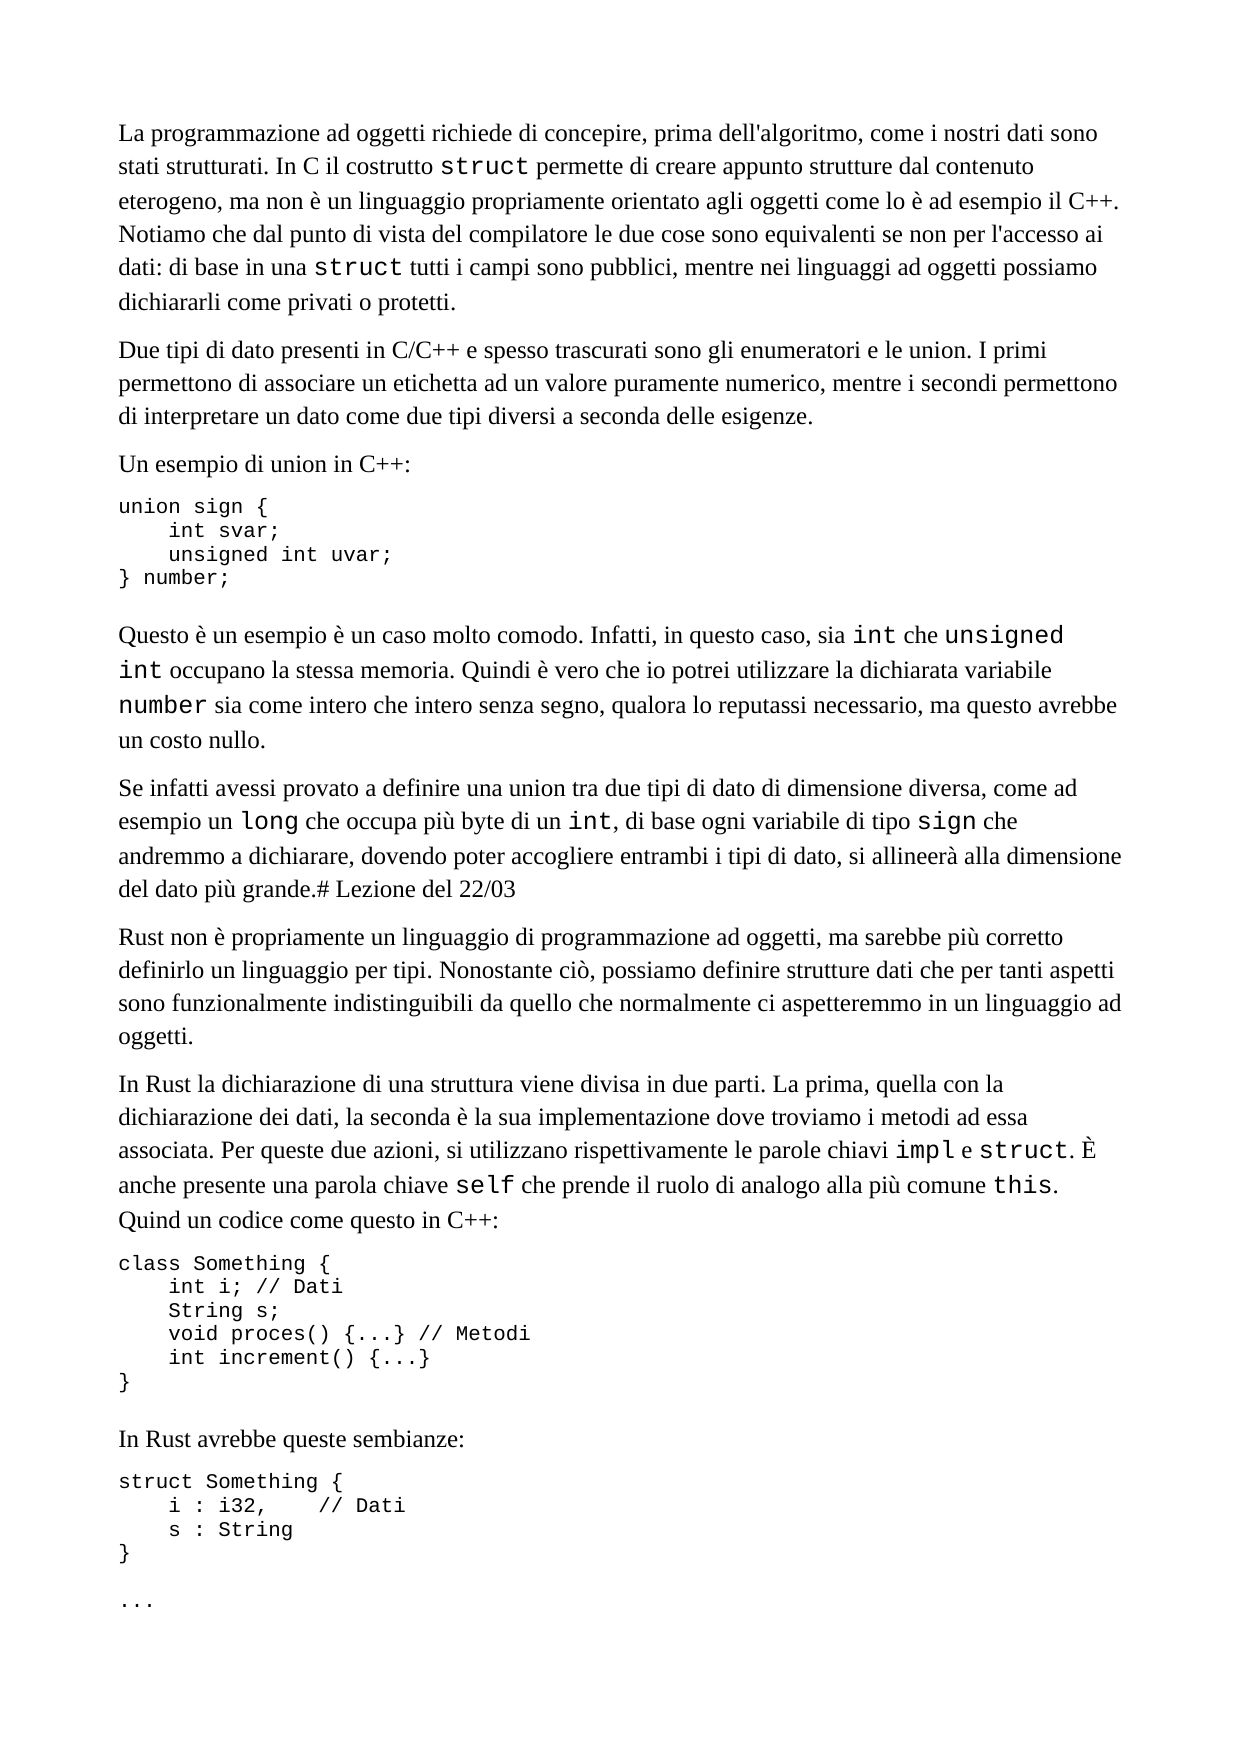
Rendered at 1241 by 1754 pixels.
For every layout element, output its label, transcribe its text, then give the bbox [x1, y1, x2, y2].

text Se infatti avessi provato a definire una union tra due tipi di dato di dimensione diversa, come ad esempio un long che occupa più byte di un int, di base ogni variabile di tipo sign che andremmo a dichiarare, dovendo poter accogliere entrambi i tipi di dato, si allineerà alla dimensione del dato più grande.# Lezione del 22/03 [118, 773, 1122, 903]
text Due tipi di dato presenti in C/C++ e spesso trascurati sono gli enumeratori e le union. I primi permettono di associare un etichetta ad un valore puramente numerico, mentre i secondi permettono di interpretare un dato come due tipi diversi a seconda delle esigenze. [118, 335, 1122, 430]
text Rust non è propriamente un linguaggio di programmazione ad oggetti, ma sarebbe più corretto definirlo un linguaggio per tipi. Nonostante ciò, possiamo definire strutture dati che per tanti aspetti sono funzionalmente indistinguibili da quello che normalmente ci aspetteremmo in un linguaggio ad oggetti. [118, 922, 1122, 1050]
text In Rust avrebbe queste sembianze: [118, 1424, 1122, 1453]
text struct Something { [118, 1471, 1122, 1495]
text String s; [118, 1300, 1122, 1323]
text int svar; [118, 520, 1122, 543]
text class Something { [118, 1252, 1122, 1276]
text int increment() {...} [118, 1347, 1122, 1371]
text s : String [118, 1519, 1122, 1542]
text unsigned int uvar; [118, 543, 1122, 567]
text } number; [118, 567, 1122, 591]
text int i; // Dati [118, 1276, 1122, 1300]
text union sign { [118, 496, 1122, 520]
text i : i32, // Dati [118, 1495, 1122, 1519]
text La programmazione ad oggetti richiede di concepire, prima dell'algoritmo, come i nostri dati sono stati strutturati. In C il costrutto struct permette di creare appunto strutture dal contenuto eterogeno, ma non è un linguaggio propriamente orientato agli oggetti come lo è ad esempio il C++. Notiamo che dal punto di vista del compilatore le due cose sono equivalenti se non per l'accesso ai dati: di base in una struct tutti i campi sono pubblici, mentre nei linguaggi ad oggetti possiamo dichiararli come privati o protetti. [118, 118, 1122, 316]
text } [118, 1371, 1122, 1394]
text In Rust la dichiarazione di una struttura viene divisa in due parti. La prima, quella con la dichiarazione dei dati, la seconda è la sua implementazione dove troviamo i metodi ad essa associata. Per queste due azioni, si utilizzano rispettivamente le parole chiavi impl e struct. È anche presente una parola chiave self che prende il ruolo di analogo alla più comune this. Quind un codice come questo in C++: [118, 1069, 1122, 1234]
text Un esempio di union in C++: [118, 449, 1122, 477]
text } [118, 1542, 1122, 1566]
text ... [118, 1590, 1122, 1613]
text Questo è un esempio è un caso molto comodo. Infatti, in questo caso, sia int che unsigned int occupano la stessa memoria. Quindi è vero che io potrei utilizzare la dichiarata variabile number sia come intero che intero senza segno, qualora lo reputassi necessario, ma questo avrebbe un costo nullo. [118, 620, 1122, 754]
text void proces() {...} // Metodi [118, 1323, 1122, 1347]
